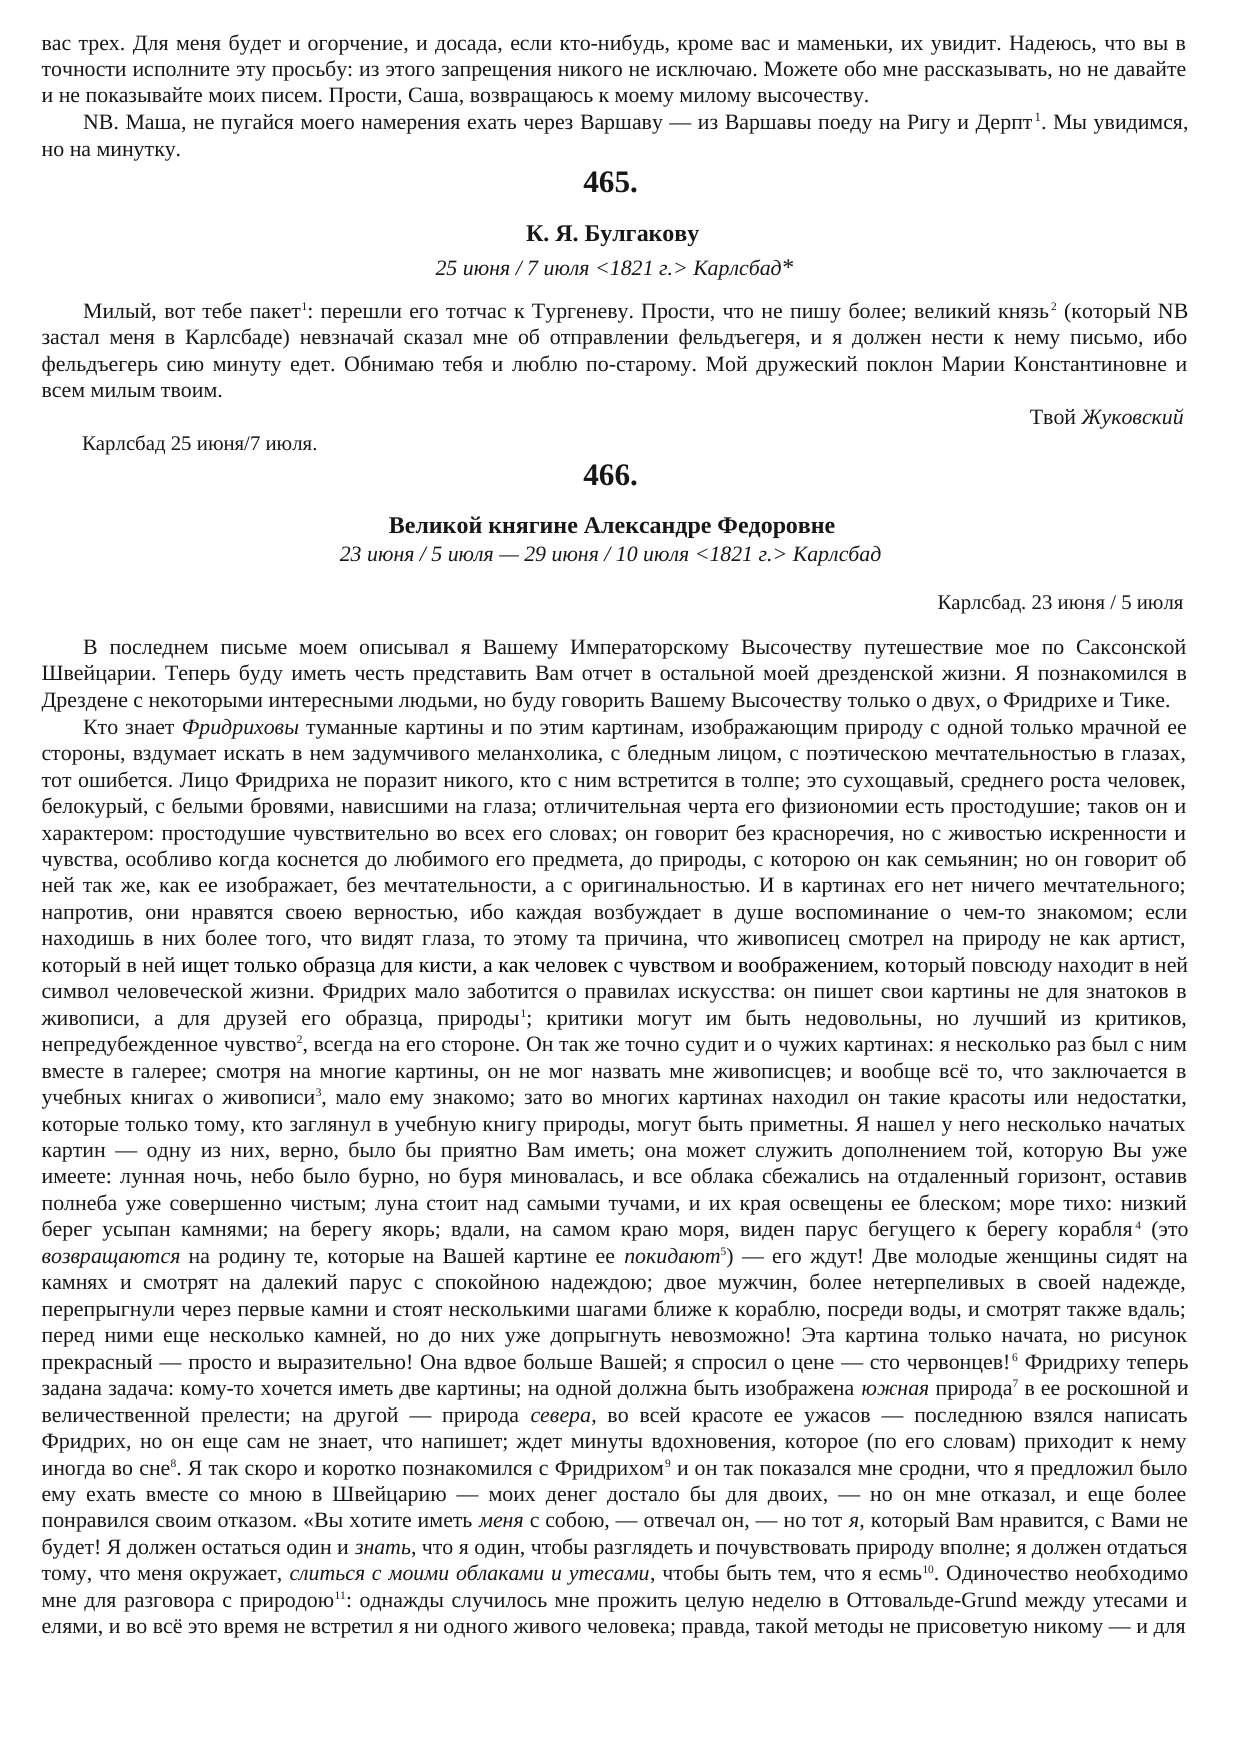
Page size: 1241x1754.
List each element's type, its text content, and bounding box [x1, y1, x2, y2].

text 23 июня / 5 июля — 29 июня / 10 июля <1821 г.> Карлсбад [41, 541, 1182, 567]
text Великой княгине Александре Федоровне [41, 512, 1183, 539]
text Кто знает Фридриховы туманные картины и по этим картинам, изображающим природу с одной только мрачной ее стороны, вздумает искать в нем задумчивого меланхолика, с бледным лицом, с поэтическою мечтательностью в глазах, тот ошибется. Лицо Фридриха не поразит никого, кто с ним встретится в толпе; это сухощавый, среднего роста человек, белокурый, с белыми бровями, нависшими на глаза; отличительная черта его физиономии есть простодушие; таков он и характером: простодушие чувствительно во всех его словах; он говорит без красноречия, но с живостью искренности и чувства, особливо когда коснется до любимого его предмета, до природы, с которою он как семьянин; но он говорит об ней так же, как ее изображает, без мечтательности, а с оригинальностью. И в картинах его нет ничего мечтательного; напротив, они нравятся своею верностью, ибо каждая возбуждает в душе воспоминание о чем-то знакомом; если находишь в них более того, что видят глаза, то этому та причина, что живописец смотрел на природу не как артист, который в ней ищет только образца для кисти, а как человек с чувством и воображением, который повсюду находит в ней символ человеческой жизни. Фридрих мало заботится о правилах искусства: он пишет свои картины не для знатоков в живописи, а для друзей его образца, природы1; критики могут им быть недовольны, но лучший из критиков, непредубежденное чувство2, всегда на его стороне. Он так же точно судит и о чужих картинах: я несколько раз был с ним вместе в галерее; смотря на многие картины, он не мог назвать мне живописцев; и вообще всё то, что заключается в учебных книгах о живописи3, мало ему знакомо; зато во многих картинах находил он такие красоты или недостатки, которые только тому, кто заглянул в учебную книгу природы, могут быть приметны. Я нашел у него несколько начатых картин — одну из них, верно, было бы приятно Вам иметь; она может служить дополнением той, которую Вы уже имеете: лунная ночь, небо было бурно, но буря миновалась, и все облака сбежались на отдаленный горизонт, оставив полнеба уже совершенно чистым; луна стоит над самыми тучами, и их края освещены ее блеском; море тихо: низкий берег усыпан камнями; на берегу якорь; вдали, на самом краю моря, виден парус бегущего к берегу корабля4 (это возвращаются на родину те, которые на Вашей картине ее покидают5) — его ждут! Две молодые женщины сидят на камнях и смотрят на далекий парус с спокойною надеждою; двое мужчин, более нетерпеливых в своей надежде, перепрыгнули через первые камни и стоят несколькими шагами ближе к кораблю, посреди воды, и смотрят также вдаль; перед ними еще несколько камней, но до них уже допрыгнуть невозможно! Эта картина только начата, но рисунок прекрасный — просто и выразительно! Она вдвое больше Вашей; я спросил о цене — сто червонцев!6 Фридриху теперь задана задача: кому-то хочется иметь две картины; на одной должна быть изображена южная природа7 в ее роскошной и величественной прелести; на другой — природа севера, во всей красоте ее ужасов — последнюю взялся написать Фридрих, но он еще сам не знает, что напишет; ждет минуты вдохновения, которое (по его словам) приходит к нему иногда во сне8. Я так скоро и коротко познакомился с Фридрихом9 и он так показался мне сродни, что я предложил было ему ехать вместе со мною в Швейцарию — моих денег достало бы для двоих, — но он мне отказал, и еще более понравился своим отказом. «Вы хотите иметь меня с собою, — отвечал он, — но тот я, который Вам нравится, с Вами не будет! Я должен остаться один и знать, что я один, чтобы разглядеть и почувствовать природу вполне; я должен отдаться тому, что меня окружает, слиться с моими облаками и утесами, чтобы быть тем, что я есмь10. Одиночество необходимо мне для разговора с природою11: однажды случилось мне прожить целую неделю в Оттовальде-Grund между утесами и елями, и во всё это время не встретил я ни одного живого человека; правда, такой методы не присоветую никому — и для [41, 714, 1188, 1638]
text Милый, вот тебе пакет1: перешли его тотчас к Тургеневу. Прости, что не пишу более; великий князь2 (который NB застал меня в Карлсбаде) невзначай сказал мне об отправлении фельдъегеря, и я должен нести к нему письмо, ибо фельдъегерь сию минуту едет. Обнимаю тебя и люблю по-старому. Мой дружеский поклон Марии Константиновне и всем милым твоим. [41, 298, 1188, 402]
text Карлсбад 25 июня/7 июля. [82, 431, 1183, 454]
text 25 июня / 7 июля <1821 г.> Карлсбад* [41, 253, 1188, 280]
text вас трех. Для меня будет и огорчение, и досада, если кто-нибудь, кроме вас и маменьки, их увидит. Надеюсь, что вы в точности исполните эту просьбу: из этого запрещения никого не исключаю. Можете обо мне рассказывать, но не давайте и не показывайте моих писем. Прости, Саша, возвращаюсь к моему милому высочеству. [41, 29, 1188, 108]
text К. Я. Булгакову [41, 219, 1184, 246]
subtitle 465. [40, 163, 1181, 199]
text NB. Маша, не пугайся моего намерения ехать через Варшаву — из Варшавы поеду на Ригу и Дерпт1. Мы увидимся, но на минутку. [41, 109, 1188, 161]
text Карлсбад. 23 июня / 5 июля [82, 590, 1183, 614]
text В последнем письме моем описывал я Вашему Императорскому Высочеству путешествие мое по Саксонской Швейцарии. Теперь буду иметь честь представить Вам отчет в остальной моей дрезденской жизни. Я познакомился в Дрездене с некоторыми интересными людьми, но буду говорить Вашему Высочеству только о двух, о Фридрихе и Тике. [41, 634, 1188, 712]
text Твой Жуковский [82, 404, 1183, 429]
subtitle 466. [40, 456, 1181, 492]
